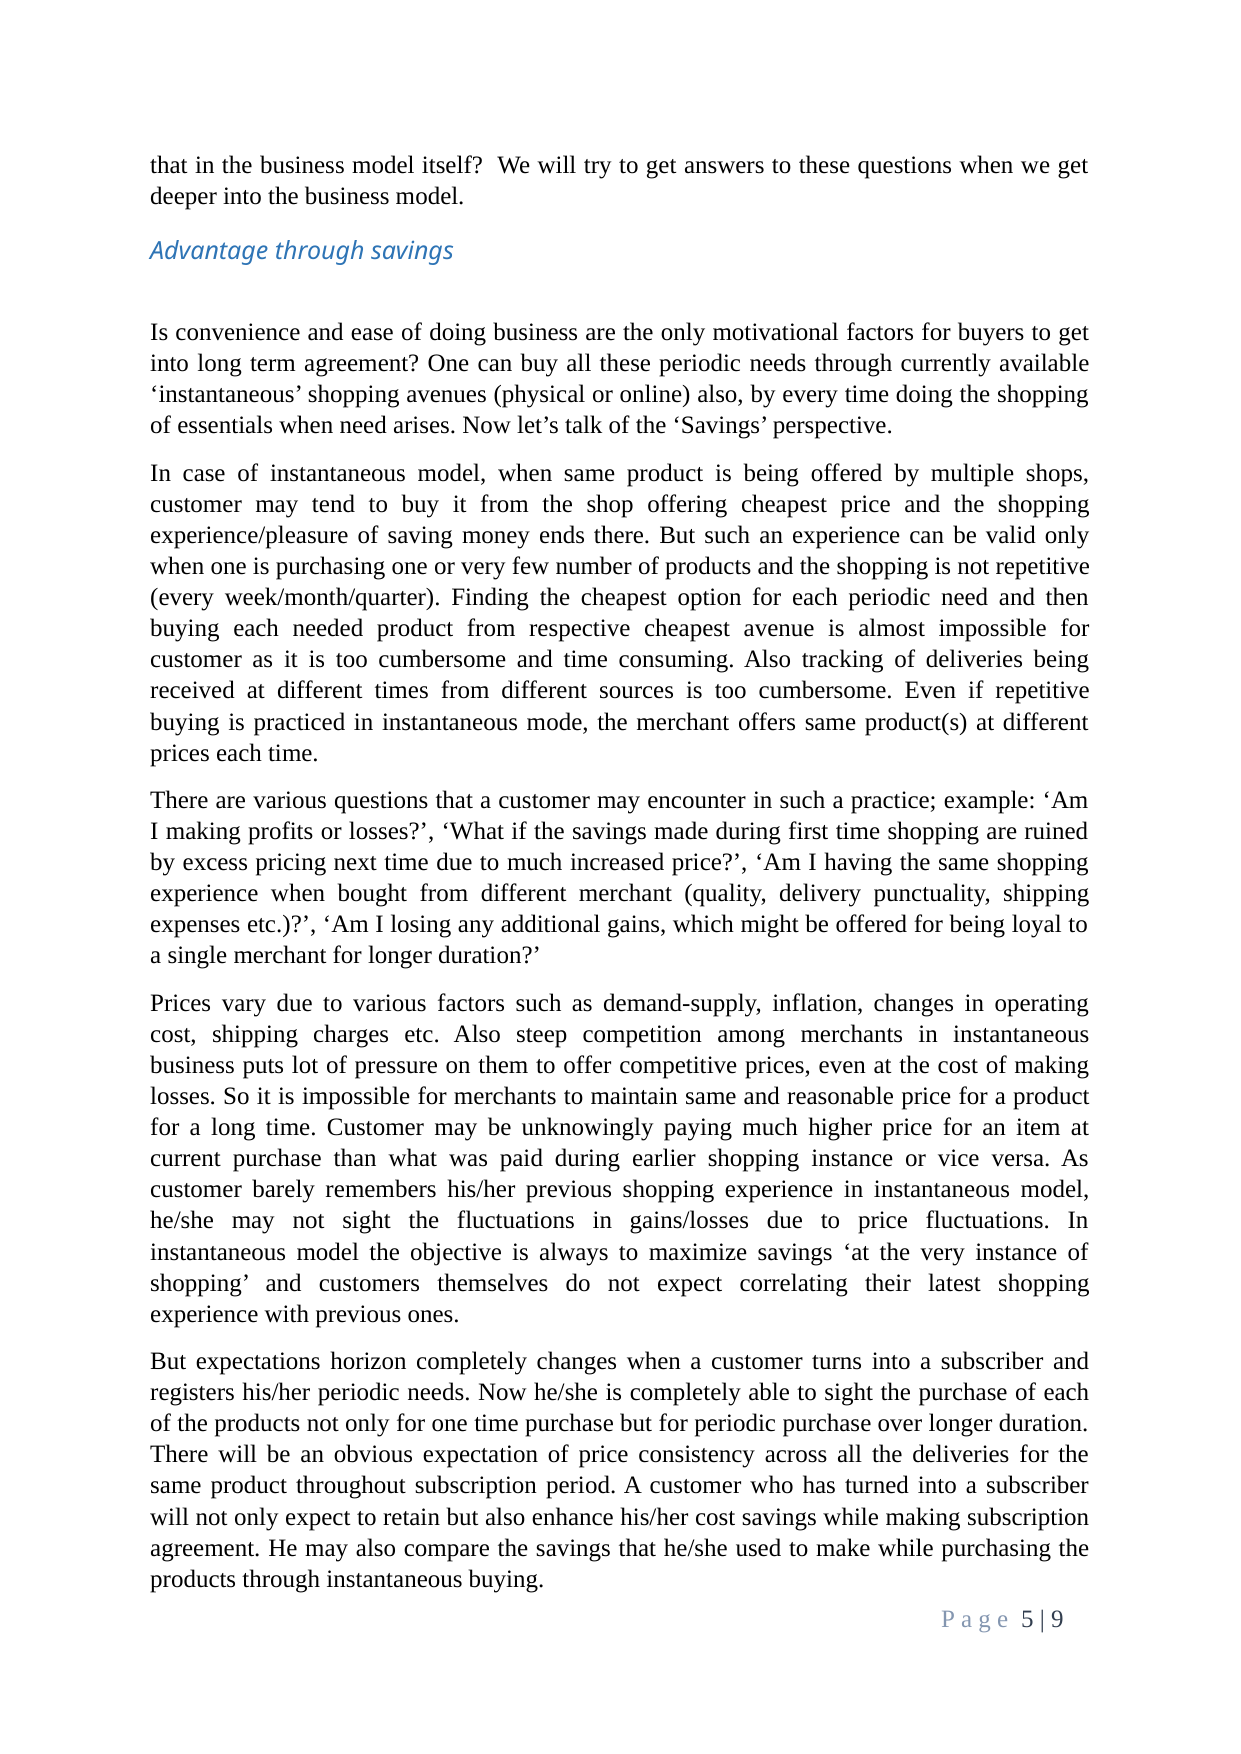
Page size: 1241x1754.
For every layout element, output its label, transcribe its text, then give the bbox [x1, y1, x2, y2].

text that in the business model itself? We will try to get answers to these questions when we get deeper into the business model. [150, 150, 1090, 210]
text But expectations horizon completely changes when a customer turns into a subscriber and registers his/her periodic needs. Now he/she is completely able to sight the purchase of each of the products not only for one time purchase but for periodic purchase over longer duration. There will be an obvious expectation of price consistency across all the deliveries for the same product throughout subscription period. A customer who has turned into a subscriber will not only expect to retain but also enhance his/her cost savings while making subscription agreement. He may also compare the savings that he/she used to make while purchasing the products through instantaneous buying. [150, 1346, 1090, 1592]
text Is convenience and ease of doing business are the only motivational factors for buyers to get into long term agreement? One can buy all these periodic needs through currently available ‘instantaneous’ shopping avenues (physical or online) also, by every time doing the shopping of essentials when need arises. Now let’s talk of the ‘Savings’ perspective. [150, 317, 1090, 439]
text There are various questions that a customer may encounter in such a practice; example: ‘Am I making profits or losses?’, ‘What if the savings made during first time shopping are ruined by excess pricing next time due to much increased price?’, ‘Am I having the same shopping experience when bought from different merchant (quality, delivery punctuality, shipping expenses etc.)?’, ‘Am I losing any additional gains, which might be offered for being loyal to a single merchant for longer duration?’ [150, 785, 1090, 969]
text In case of instantaneous model, when same product is being offered by multiple shops, customer may tend to buy it from the shop offering cheapest price and the shopping experience/pleasure of saving money ends there. But such an experience can be valid only when one is purchasing one or very few number of products and the shopping is not repetitive (every week/month/quarter). Finding the cheapest option for each periodic need and then buying each needed product from respective cheapest avenue is almost impossible for customer as it is too cumbersome and time consuming. Also tracking of deliveries being received at different times from different sources is too cumbersome. Even if repetitive buying is practiced in instantaneous mode, the merchant offers same product(s) at different prices each time. [150, 458, 1090, 766]
text Prices vary due to various factors such as demand-supply, inflation, changes in operating cost, shipping charges etc. Also steep competition among merchants in instantaneous business puts lot of pressure on them to offer competitive prices, even at the cost of making losses. So it is impossible for merchants to maintain same and reasonable price for a product for a long time. Customer may be unknowingly paying much higher price for an item at current purchase than what was paid during earlier shopping instance or vice versa. As customer barely remembers his/her previous shopping experience in instantaneous model, he/she may not sight the fluctuations in gains/losses due to price fluctuations. In instantaneous model the objective is always to maximize savings ‘at the very instance of shopping’ and customers themselves do not expect correlating their latest shopping experience with previous ones. [150, 988, 1090, 1327]
subtitle Advantage through savings [150, 233, 1090, 267]
